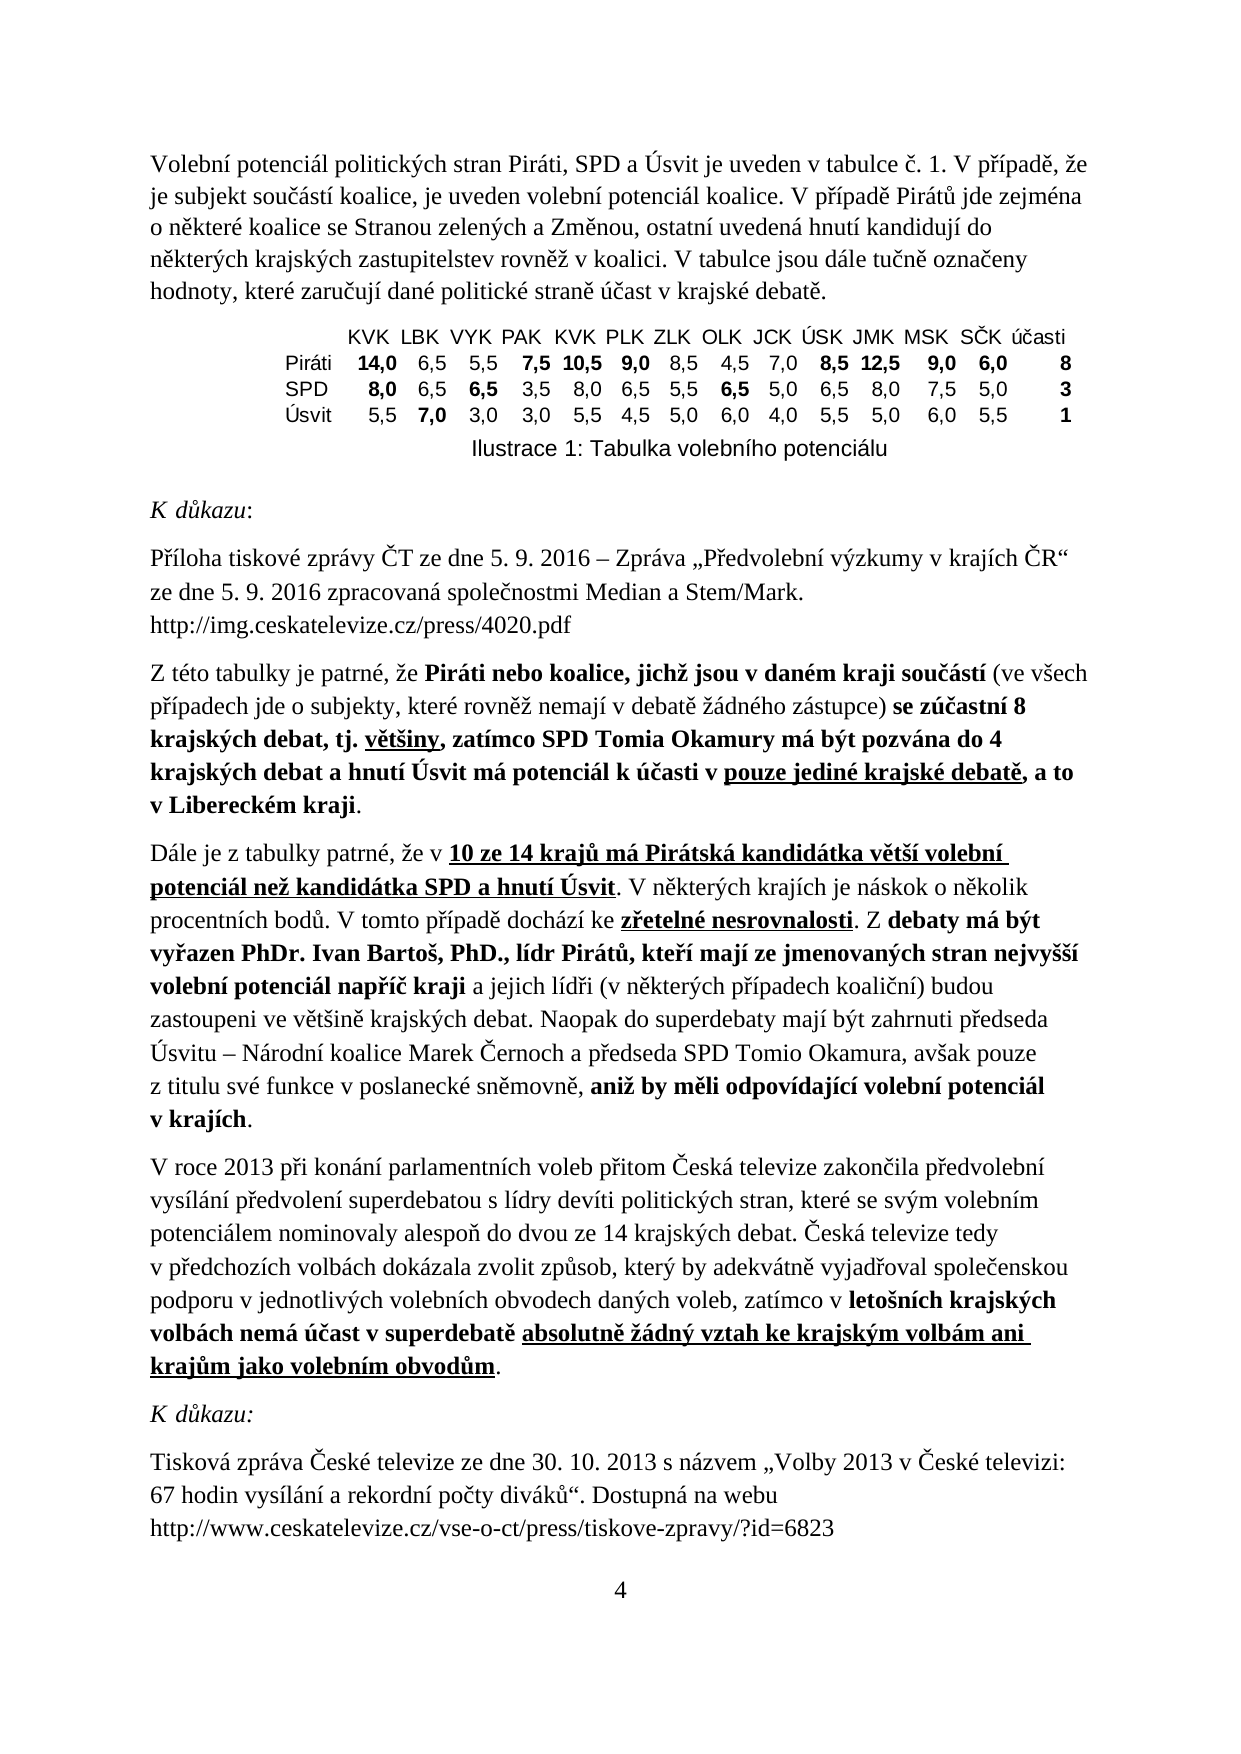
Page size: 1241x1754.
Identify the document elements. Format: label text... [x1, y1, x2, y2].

text V roce 2013 při konání parlamentních voleb přitom Česká televize zakončila předvolební vysílání předvolení superdebatou s lídry devíti politických stran, které se svým volebním potenciálem nominovaly alespoň do dvou ze 14 krajských debat. Česká televize tedy v předchozích volbách dokázala zvolit způsob, který by adekvátně vyjadřoval společenskou podporu v jednotlivých volebních obvodech daných voleb, zatímco v letošních krajských volbách nemá účast v superdebatě absolutně žádný vztah ke krajským volbám ani krajům jako volebním obvodům. [150, 1153, 1091, 1380]
text K důkazu: [150, 497, 1091, 524]
text Příloha tiskové zprávy ČT ze dne 5. 9. 2016 – Zpráva „Předvolební výzkumy v krajích ČR“ ze dne 5. 9. 2016 zpracovaná společnostmi Median a Stem/Mark. http://img.ceskatelevize.cz/press/4020.pdf [150, 544, 1091, 639]
text Z této tabulky je patrné, že Piráti nebo koalice, jichž jsou v daném kraji součástí (ve všech případech jde o subjekty, které rovněž nemají v debatě žádného zástupce) se zúčastní 8 krajských debat, tj. většiny, zatímco SPD Tomia Okamury má být pozvána do 4 krajských debat a hnutí Úsvit má potenciál k účasti v pouze jediné krajské debatě, a to v Libereckém kraji. [150, 659, 1091, 819]
text Ilustrace 1: Tabulka volebního potenciálu [283, 325, 1076, 461]
text Dále je z tabulky patrné, že v 10 ze 14 krajů má Pirátská kandidátka větší volební potenciál než kandidátka SPD a hnutí Úsvit. V některých krajích je náskok o několik procentních bodů. V tomto případě dochází ke zřetelné nesrovnalosti. Z debaty má být vyřazen PhDr. Ivan Bartoš, PhD., lídr Pirátů, kteří mají ze jmenovaných stran nejvyšší volební potenciál napříč kraji a jejich lídři (v některých případech koaliční) budou zastoupeni ve většině krajských debat. Naopak do superdebaty mají být zahrnuti předseda Úsvitu – Národní koalice Marek Černoch a předseda SPD Tomio Okamura, avšak pouze z titulu své funkce v poslanecké sněmovně, aniž by měli odpovídající volební potenciál v krajích. [150, 839, 1091, 1133]
text Volební potenciál politických stran Piráti, SPD a Úsvit je uveden v tabulce č. 1. V případě, že je subjekt součástí koalice, je uveden volební potenciál koalice. V případě Pirátů jde zejména o některé koalice se Stranou zelených a Změnou, ostatní uvedená hnutí kandidují do některých krajských zastupitelstev rovněž v koalici. V tabulce jsou dále tučně označeny hodnoty, které zaručují dané politické straně účast v krajské debatě. [150, 150, 1091, 305]
text K důkazu: [150, 1400, 1091, 1428]
text Tisková zpráva České televize ze dne 30. 10. 2013 s názvem „Volby 2013 v České televizi: 67 hodin vysílání a rekordní počty diváků“. Dostupná na webu http://www.ceskatelevize.cz/vse-o-ct/press/tiskove-zpravy/?id=6823 [150, 1448, 1091, 1542]
